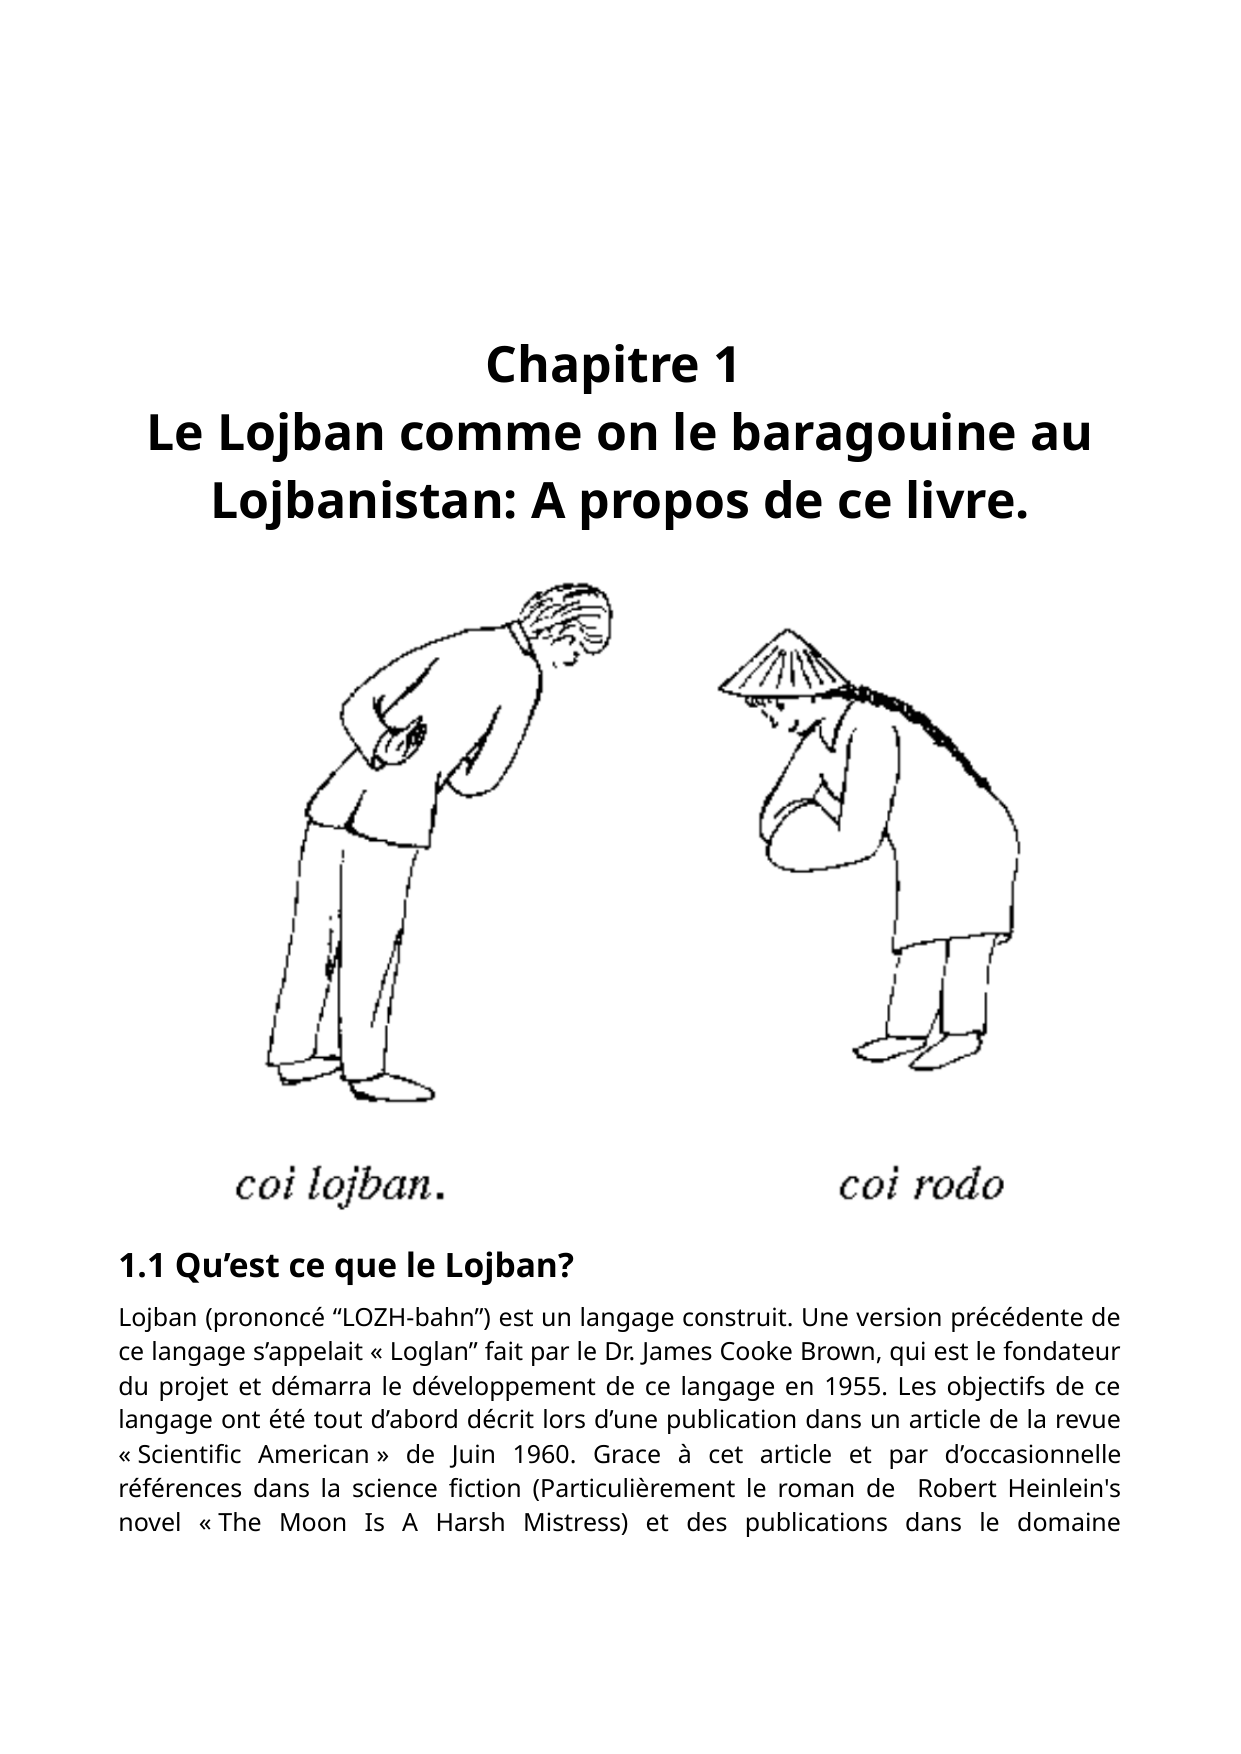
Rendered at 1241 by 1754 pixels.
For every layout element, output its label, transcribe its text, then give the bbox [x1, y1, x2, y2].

subtitle Chapitre 1 Le Lojban comme on le baragouine au Lojbanistan: A propos de ce livre. [118, 329, 1122, 534]
text Lojban (prononcé “LOZH-bahn”) est un langage construit. Une version précédente de ce langage s’appelait « Loglan” fait par le Dr. James Cooke Brown, qui est le fondateur du projet et démarra le développement de ce langage en 1955. Les objectifs de ce langage ont été tout d’abord décrit lors d’une publication dans un article de la revue « Scientific American » de Juin 1960. Grace à cet article et par d’occasionnelle références dans la science fiction (Particulièrement le roman de Robert Heinlein's novel « The Moon Is A Harsh Mistress) et des publications dans le domaine [118, 1300, 1122, 1538]
picture [118, 546, 1123, 1242]
subtitle 1.1 Qu’est ce que le Lojban? [118, 1242, 1122, 1287]
